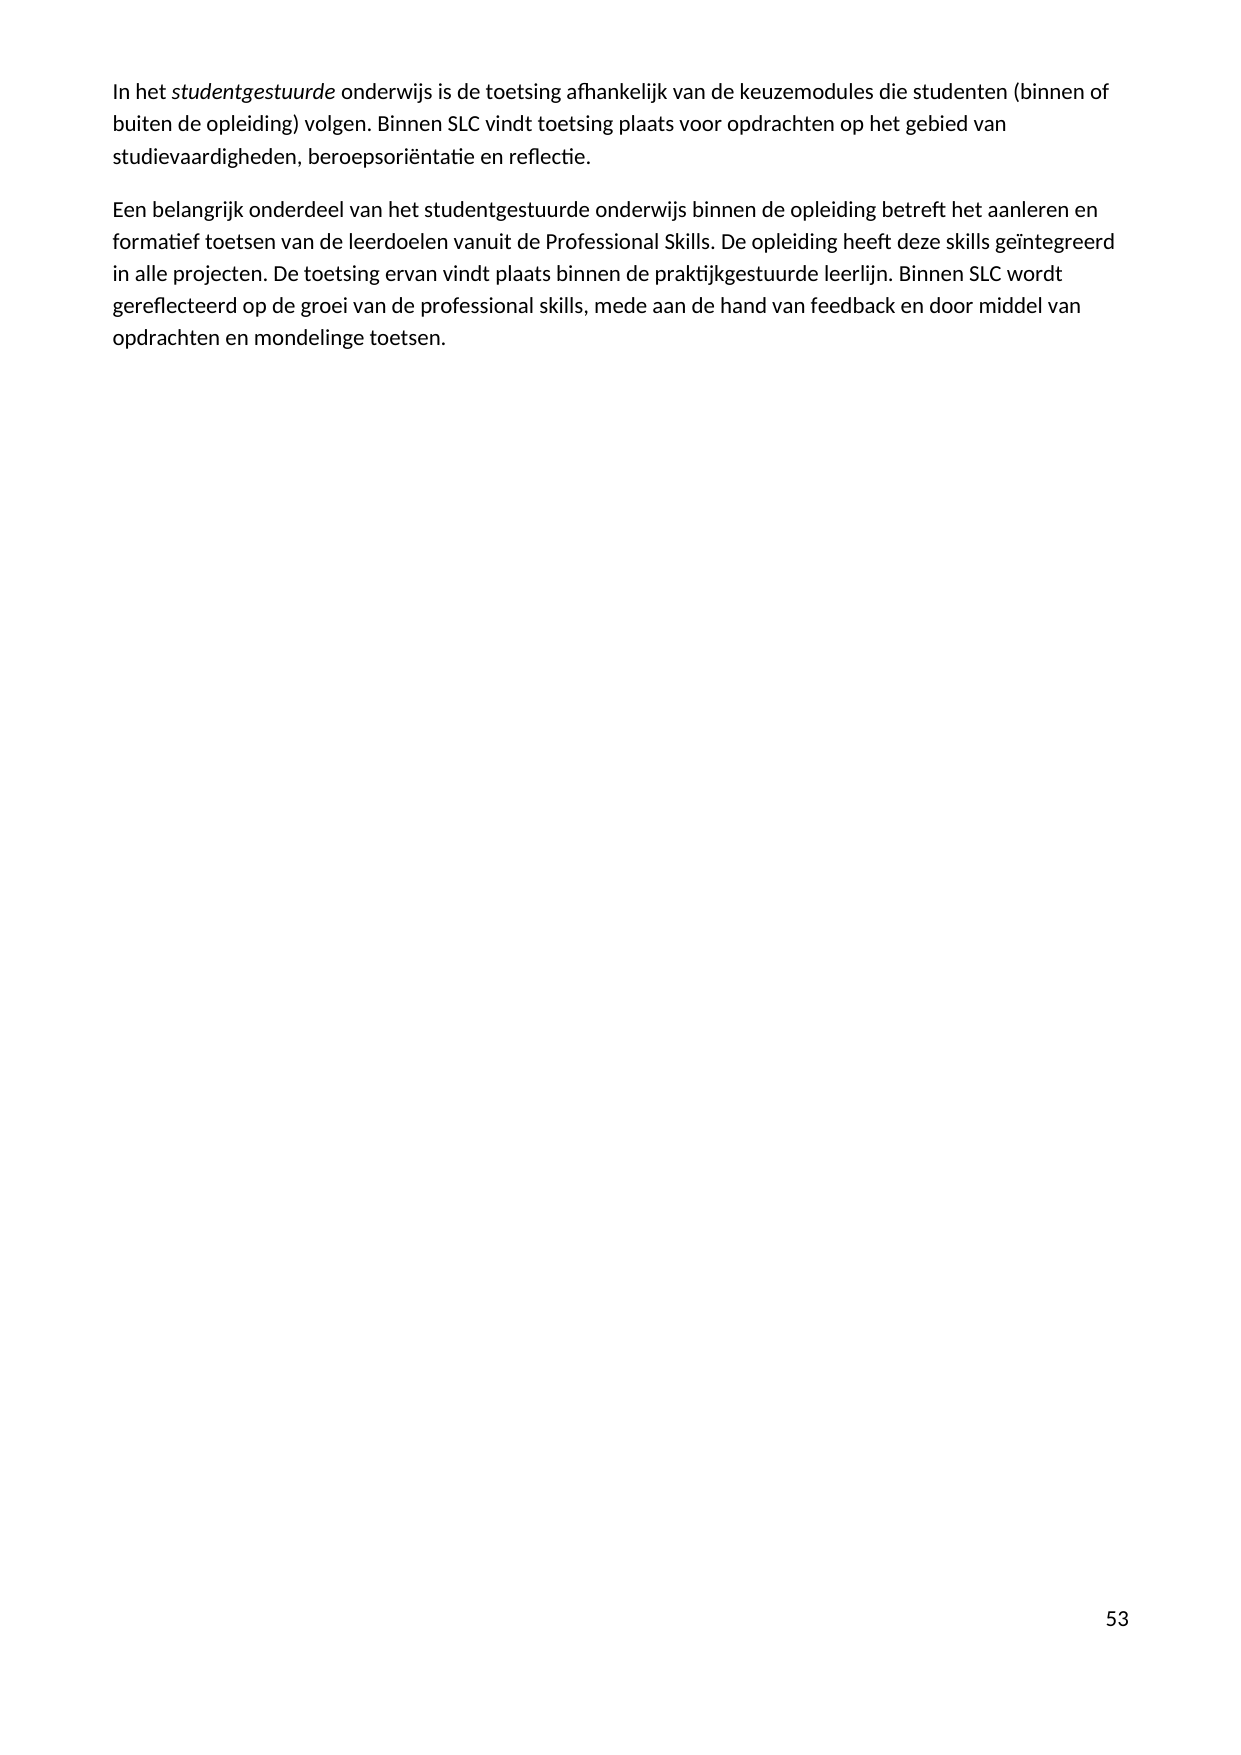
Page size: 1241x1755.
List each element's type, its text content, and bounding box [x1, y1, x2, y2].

text In het studentgestuurde onderwijs is de toetsing afhankelijk van de keuzemodules die studenten (binnen of buiten de opleiding) volgen. Binnen SLC vindt toetsing plaats voor opdrachten op het gebied van studievaardigheden, beroepsoriëntatie en reflectie. [112, 77, 1128, 170]
text Een belangrijk onderdeel van het studentgestuurde onderwijs binnen de opleiding betreft het aanleren en formatief toetsen van de leerdoelen vanuit de Professional Skills. De opleiding heeft deze skills geïntegreerd in alle projecten. De toetsing ervan vindt plaats binnen de praktijkgestuurde leerlijn. Binnen SLC wordt gereflecteerd op de groei van de professional skills, mede aan de hand van feedback en door middel van opdrachten en mondelinge toetsen. [112, 195, 1128, 352]
